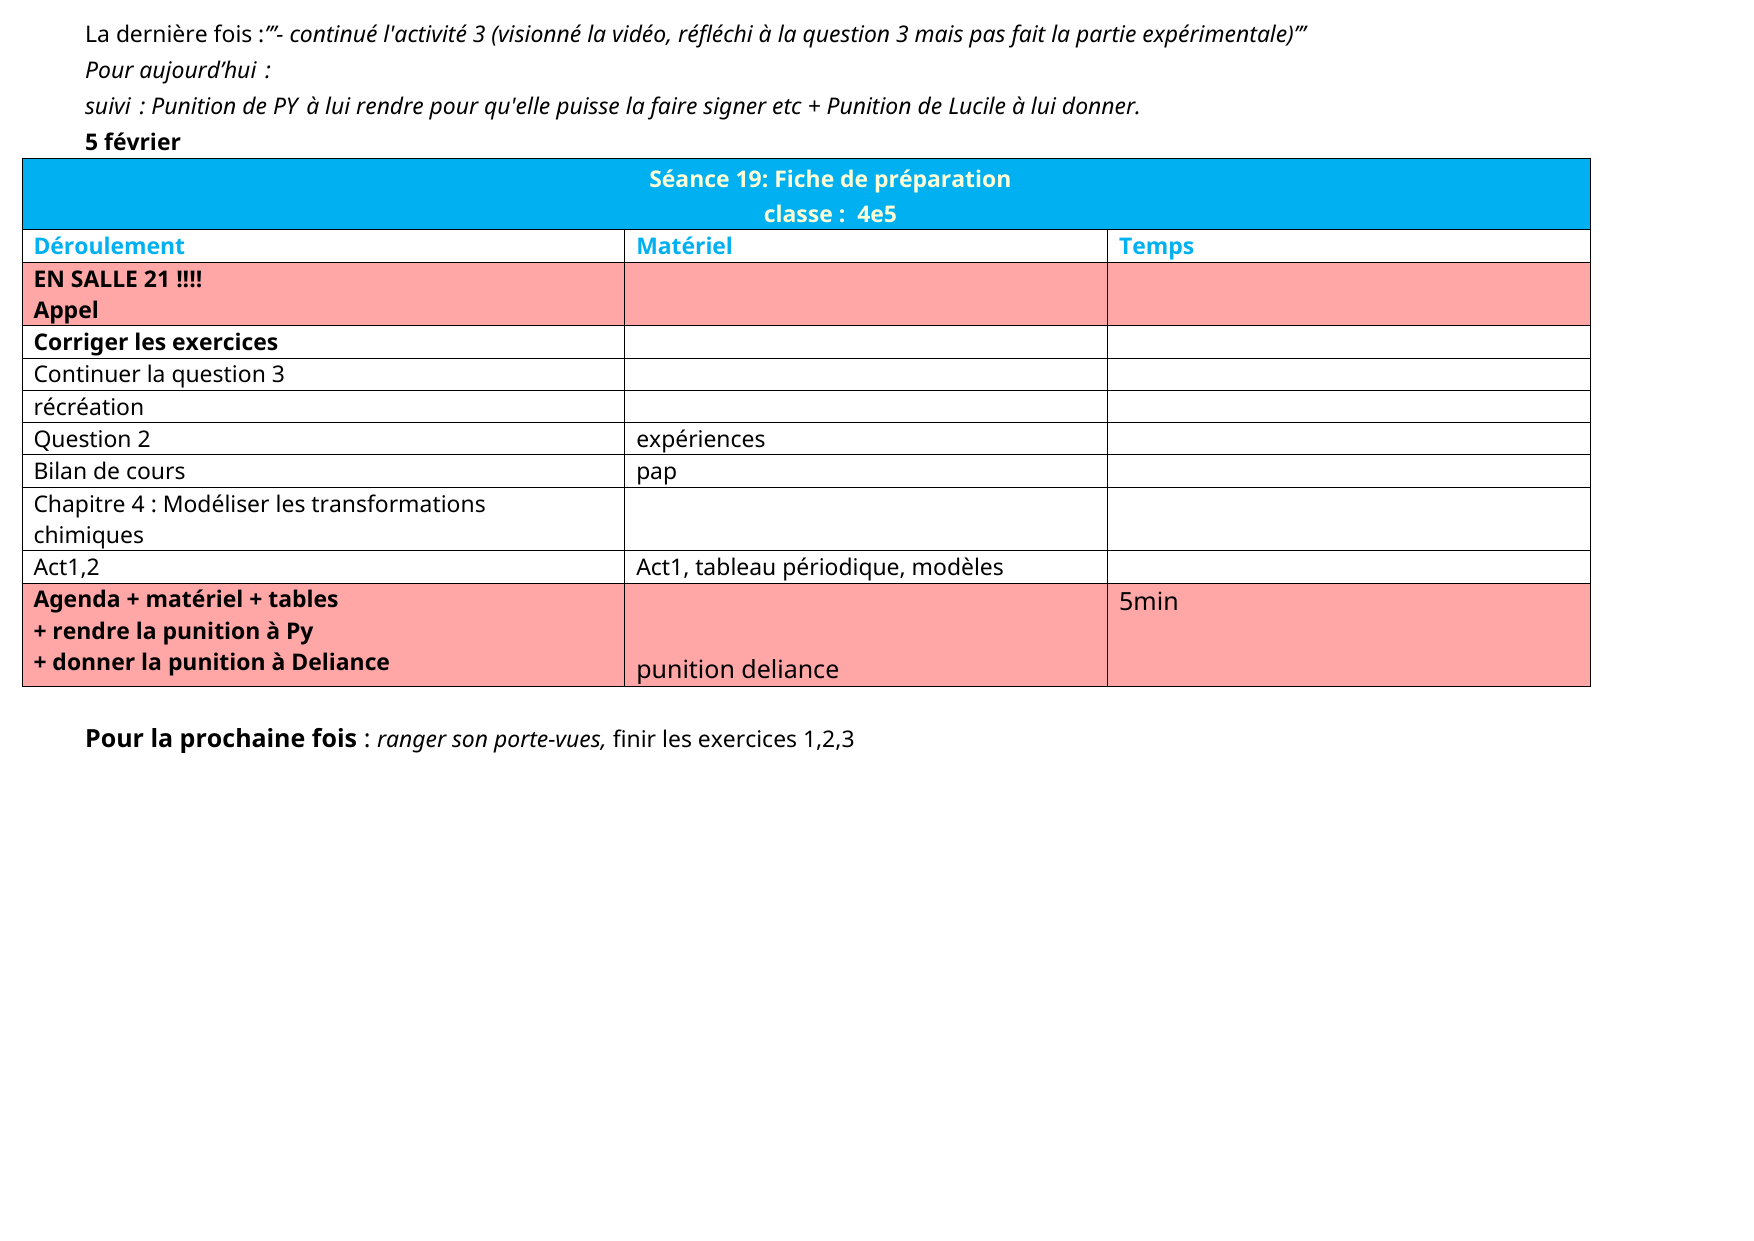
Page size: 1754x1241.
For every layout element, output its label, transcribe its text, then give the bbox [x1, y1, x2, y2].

table_cell Corriger les exercices [23, 326, 624, 357]
table_cell [1108, 391, 1590, 422]
table_cell Act1, tableau périodique, modèles [625, 551, 1107, 582]
table_cell Act1,2 [23, 551, 624, 582]
table_cell [625, 326, 1107, 357]
table_cell Temps [1108, 230, 1590, 262]
table_cell récréation [23, 391, 624, 422]
table_cell [625, 359, 1107, 390]
table_cell [1108, 455, 1590, 487]
table_cell EN SALLE 21 !!!! Appel [23, 263, 624, 325]
text La dernière fois :’’’- continué l'activité 3 (visionné la vidéo, réfléchi à la question 3 mais pas fait la partie expérimentale)’’’ [85, 18, 1745, 49]
text Pour aujourd’hui : [85, 54, 1745, 86]
table_cell Chapitre 4 : Modéliser les transformations chimiques [23, 488, 624, 550]
text Pour la prochaine fois : ranger son porte-vues, finir les exercices 1,2,3 [85, 721, 1745, 755]
table_cell pap [625, 455, 1107, 487]
table_cell [1108, 263, 1590, 325]
table_cell Matériel [625, 230, 1107, 262]
table_cell punition deliance [625, 584, 1107, 686]
table_cell 5min [1108, 584, 1590, 686]
table_cell Déroulement [23, 230, 624, 262]
table_cell [1108, 423, 1590, 454]
table_cell Question 2 [23, 423, 624, 454]
table_cell Agenda + matériel + tables + rendre la punition à Py + donner la punition à Deliance [23, 584, 624, 686]
table_cell expériences [625, 423, 1107, 454]
table_cell [625, 263, 1107, 325]
text 5 février [85, 126, 1754, 157]
table_cell Bilan de cours [23, 455, 624, 487]
text suivi : Punition de PY à lui rendre pour qu'elle puisse la faire signer etc + Punition de Lucile à lui donner. [85, 90, 1745, 121]
table_cell Continuer la question 3 [23, 359, 624, 390]
table_cell [1108, 359, 1590, 390]
table_cell [1108, 488, 1590, 550]
table_cell [625, 391, 1107, 422]
table_cell [1108, 326, 1590, 357]
table_cell [1108, 551, 1590, 582]
table_header Séance 19: Fiche de préparation classe : 4e5 [23, 159, 1590, 229]
table_cell [625, 488, 1107, 550]
